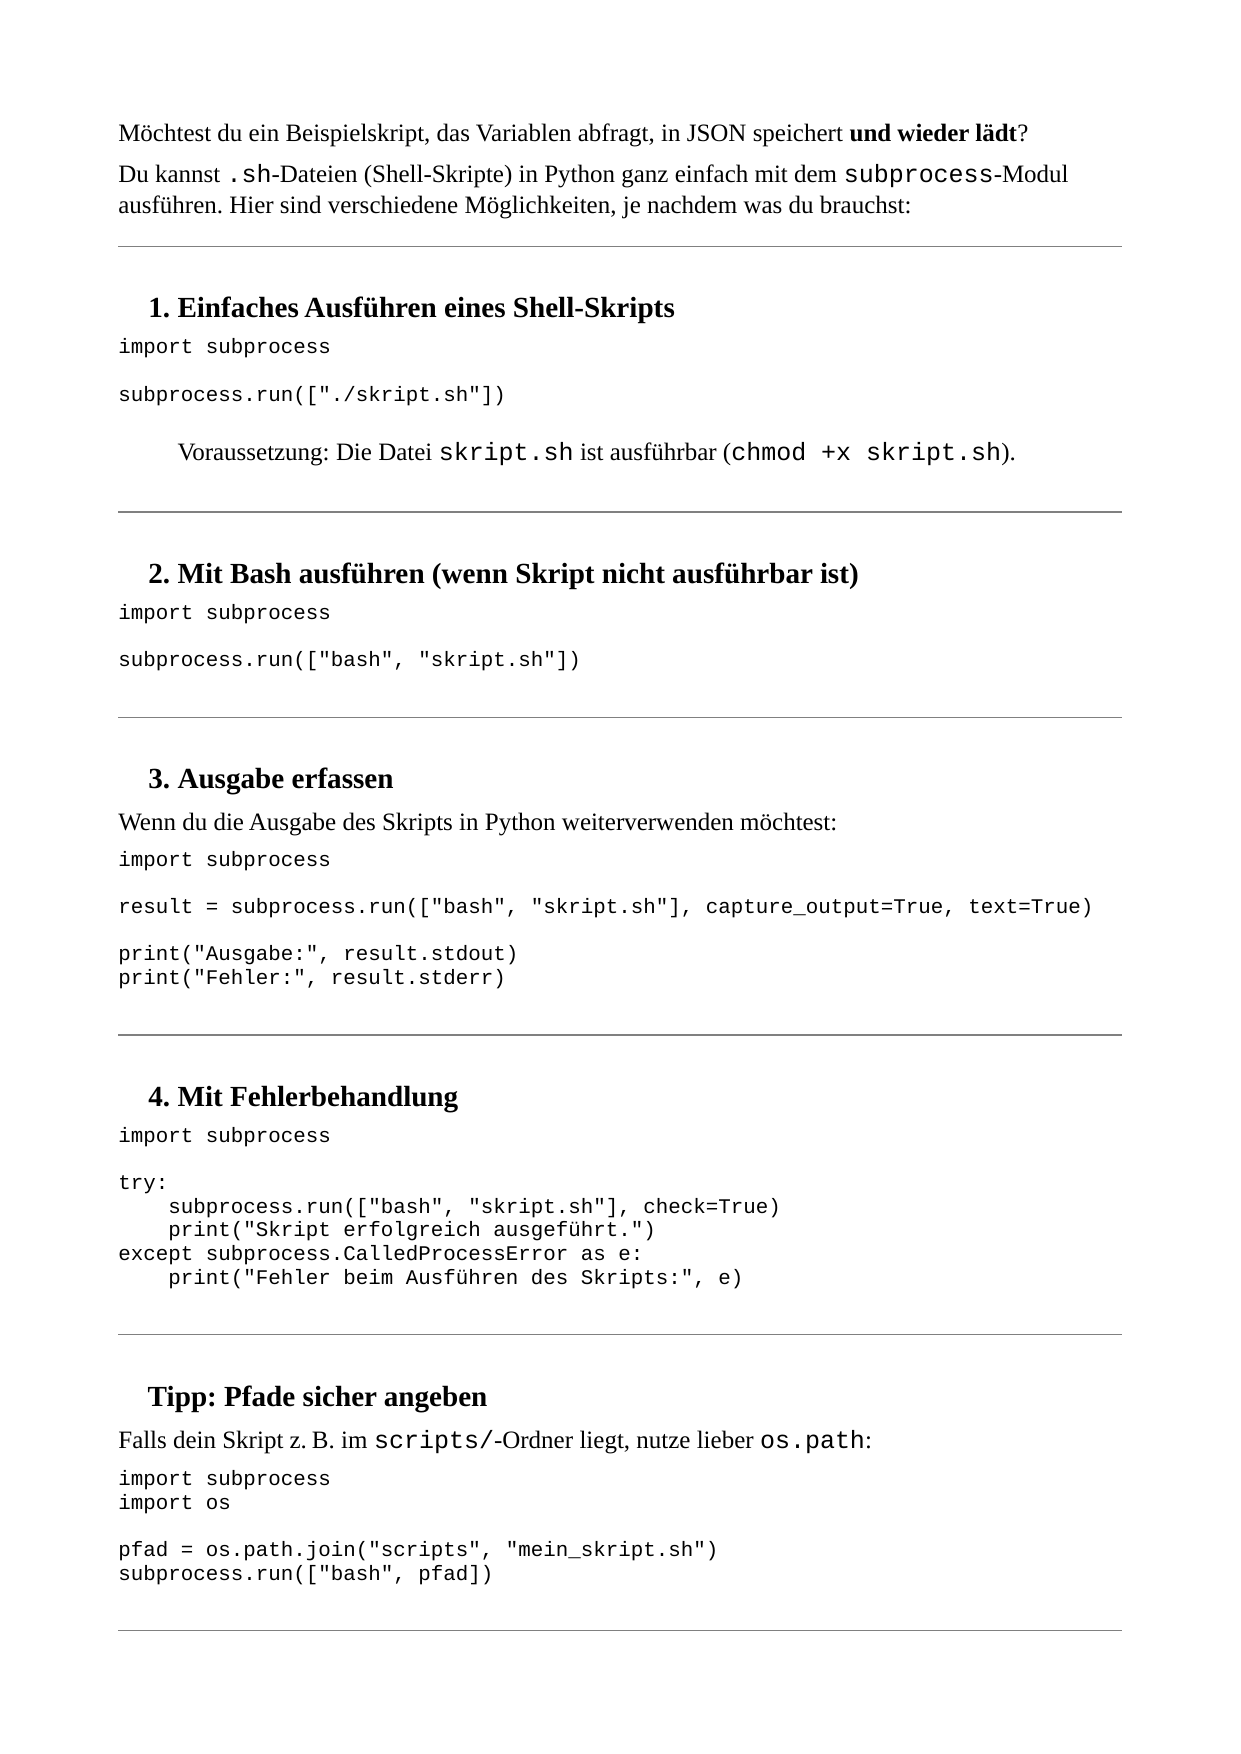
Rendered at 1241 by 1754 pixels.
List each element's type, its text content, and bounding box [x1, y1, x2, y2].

subtitle 📌 Tipp: Pfade sicher angeben [118, 1379, 1122, 1412]
text Wenn du die Ausgabe des Skripts in Python weiterverwenden möchtest: [118, 807, 1122, 836]
text import subprocess [118, 1468, 1122, 1492]
text print("Fehler beim Ausführen des Skripts:", e) [118, 1267, 1122, 1290]
text Falls dein Skript z. B. im scripts/-Ordner liegt, nutze lieber os.path: [118, 1425, 1122, 1456]
text try: [118, 1172, 1122, 1196]
text import subprocess [118, 602, 1122, 626]
subtitle ✅ 4. Mit Fehlerbehandlung [118, 1079, 1122, 1112]
subtitle ✅ 3. Ausgabe erfassen [118, 761, 1122, 795]
text subprocess.run(["bash", "skript.sh"], check=True) [118, 1196, 1122, 1219]
text print("Ausgabe:", result.stdout) [118, 943, 1122, 967]
text Voraussetzung: Die Datei skript.sh ist ausführbar (chmod +x skript.sh). [177, 437, 1063, 468]
text subprocess.run(["bash", "skript.sh"]) [118, 649, 1122, 673]
text subprocess.run(["bash", pfad]) [118, 1563, 1122, 1586]
text Möchtest du ein Beispielskript, das Variablen abfragt, in JSON speichert und wieder lädt? [118, 118, 1122, 147]
text import subprocess [118, 1125, 1122, 1148]
text import os [118, 1492, 1122, 1515]
text import subprocess [118, 848, 1122, 872]
text subprocess.run(["./skript.sh"]) [118, 384, 1122, 407]
text print("Skript erfolgreich ausgeführt.") [118, 1219, 1122, 1243]
text except subprocess.CalledProcessError as e: [118, 1243, 1122, 1267]
subtitle ✅ 2. Mit Bash ausführen (wenn Skript nicht ausführbar ist) [118, 556, 1122, 589]
text pfad = os.path.join("scripts", "mein_skript.sh") [118, 1539, 1122, 1563]
text print("Fehler:", result.stderr) [118, 967, 1122, 990]
text result = subprocess.run(["bash", "skript.sh"], capture_output=True, text=True) [118, 896, 1122, 919]
subtitle ✅ 1. Einfaches Ausführen eines Shell-Skripts [118, 290, 1122, 324]
text Du kannst .sh-Dateien (Shell-Skripte) in Python ganz einfach mit dem subprocess-Modul ausführen. Hier sind verschiedene Möglichkeiten, je nachdem was du brauchst: [118, 159, 1122, 219]
text import subprocess [118, 336, 1122, 360]
